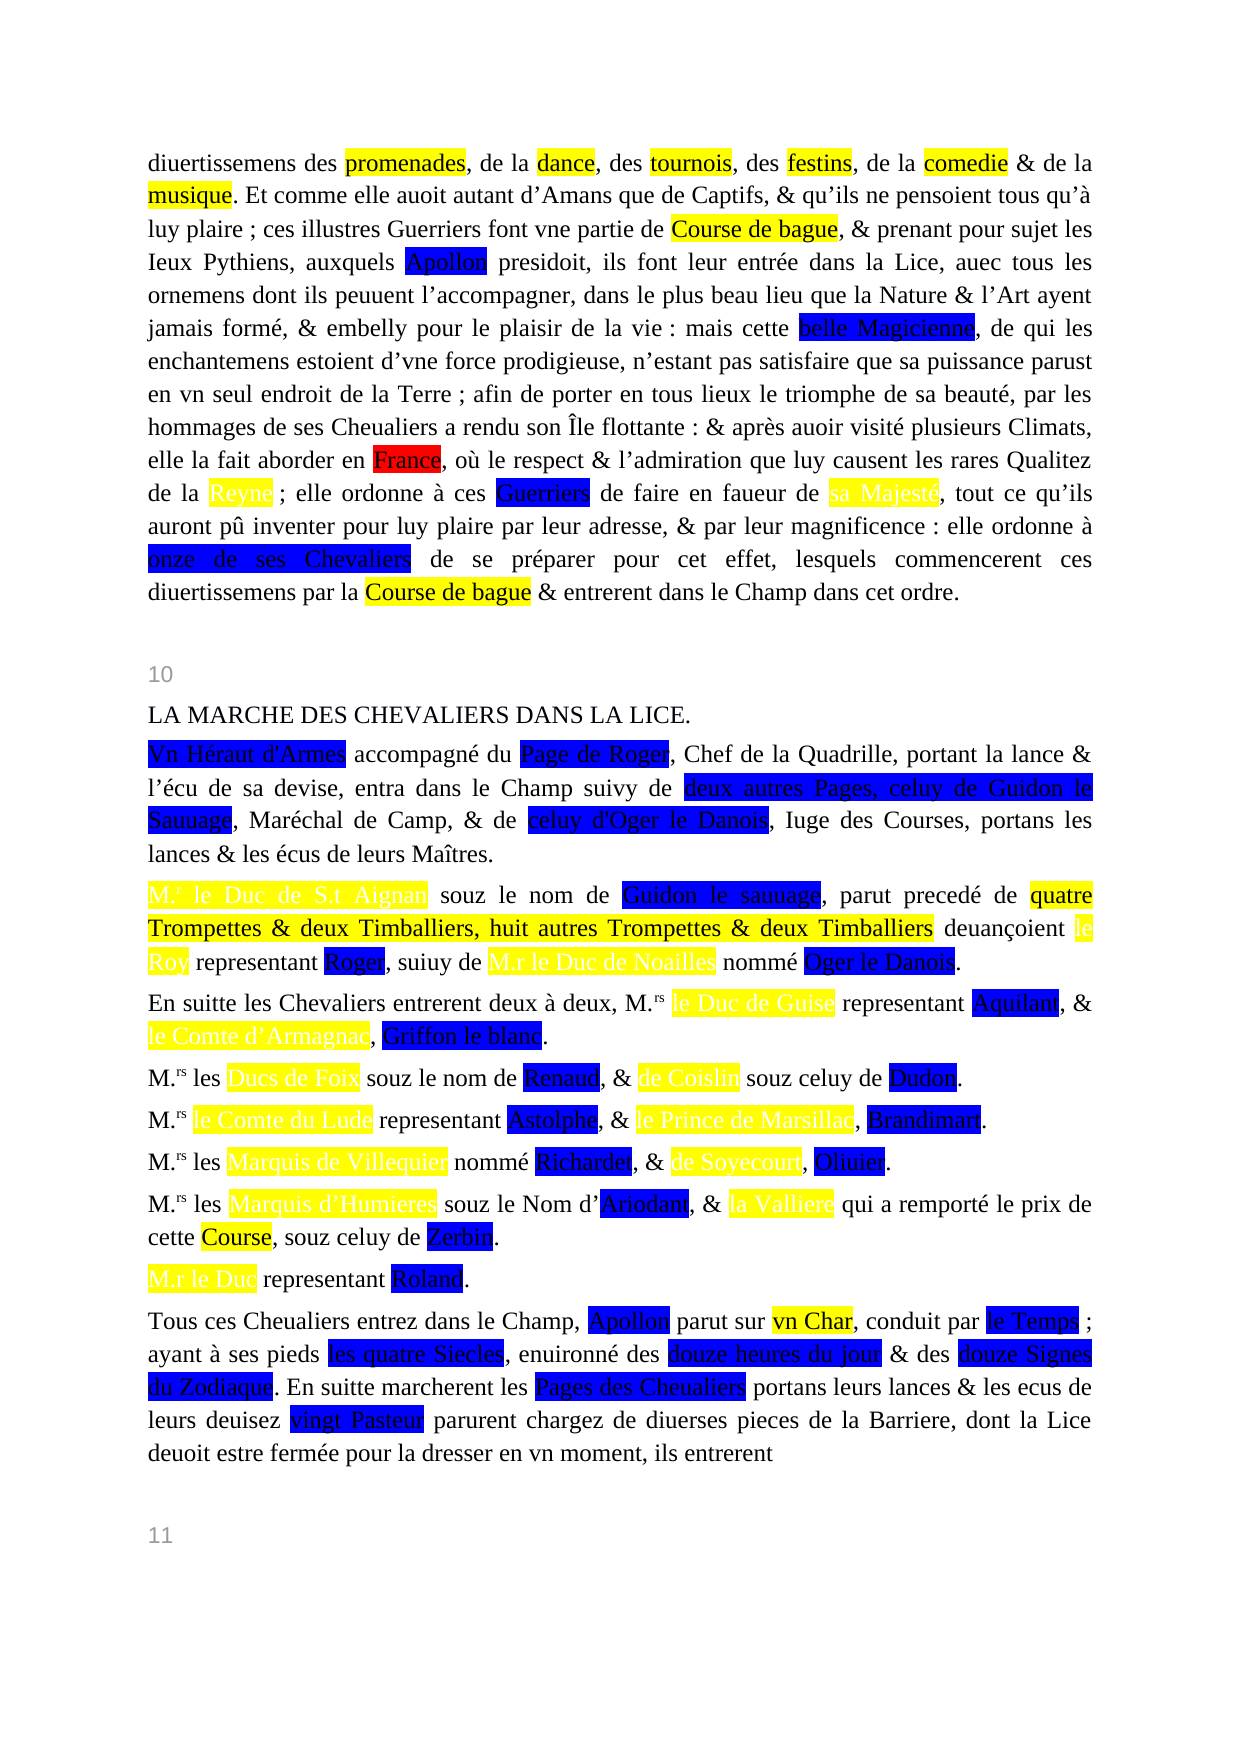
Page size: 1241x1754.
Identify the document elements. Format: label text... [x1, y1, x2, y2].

text M.rs les Ducs de Foix souz le nom de Renaud, & de Coislin souz celuy de Dudon. [360, 1063, 523, 1092]
text Vn Héraut d'Armes accompagné du Page de Roger, Chef de la Quadrille, portant la lance & l’écu de sa devise, entra dans le Champ suivy de deux autres Pages, celuy de Guidon le Sauuage, Maréchal de Camp, & de celuy d'Oger le Danois, Iuge des Courses, portans les lances & les écus de leurs Maîtres. [148, 739, 1093, 867]
text M.rs les Marquis de Villequier nommé Richardet, & de Soyecourt, Oliuier. [885, 1147, 1093, 1176]
text M.r le Duc representant Roland. [463, 1264, 1093, 1293]
text M.rs les Marquis de Villequier nommé Richardet, & de Soyecourt, Oliuier. [448, 1147, 535, 1176]
text Tous ces Cheualiers entrez dans le Champ, Apollon parut sur vn Char, conduit par le Temps ; ayant à ses pieds les quatre Siecles, enuironné des douze heures du jour & des douze Signes du Zodiaque. En suitte marcherent les Pages des Cheualiers portans leurs lances & les ecus de leurs deuisez vingt Pasteur parurent chargez de diuerses pieces de la Barriere, dont la Lice deuoit estre fermée pour la dresser en vn moment, ils entrerent [148, 1306, 1093, 1467]
text 11 [173, 1522, 1093, 1548]
text M.rs le Comte du Lude representant Astolphe, & le Prince de Marsillac, Brandimart. [981, 1105, 1093, 1134]
text M.rs les Ducs de Foix souz le nom de Renaud, & de Coislin souz celuy de Dudon. [957, 1063, 1093, 1092]
text M.r le Duc de S.t Aignan souz le nom de Guidon le sauuage, parut precedé de quatre Trompettes & deux Timballiers, huit autres Trompettes & deux Timballiers deuançoient le Roy representant Roger, suiuy de M.r le Duc de Noailles nommé Oger le Danois. [148, 881, 1093, 975]
text M.r le Duc representant Roland. [257, 1264, 391, 1293]
text M.rs les Marquis de Villequier nommé Richardet, & de Soyecourt, Oliuier. [148, 1147, 227, 1176]
subtitle LA MARCHE DES CHEVALIERS DANS LA LICE. [148, 700, 1093, 728]
text M.rs les Ducs de Foix souz le nom de Renaud, & de Coislin souz celuy de Dudon. [148, 1063, 227, 1092]
text M.rs les Marquis d’Humieres souz le Nom d’Ariodant, & la Valliere qui a remporté le prix de cette Course, souz celuy de Zerbin. [148, 1189, 1093, 1251]
text En suitte les Chevaliers entrerent deux à deux, M.rs le Duc de Guise representant Aquilant, & le Comte d’Armagnac, Griffon le blanc. [148, 988, 1093, 1050]
text 10 [173, 661, 1093, 687]
text M.rs le Comte du Lude representant Astolphe, & le Prince de Marsillac, Brandimart. [373, 1105, 507, 1134]
text diuertissemens des promenades, de la dance, des tournois, des festins, de la comedie & de la musique. Et comme elle auoit autant d’Amans que de Captifs, & qu’ils ne pensoient tous qu’à luy plaire ; ces illustres Guerriers font vne partie de Course de bague, & prenant pour sujet les Ieux Pythiens, auxquels Apollon presidoit, ils font leur entrée dans la Lice, auec tous les ornemens dont ils peuuent l’accompagner, dans le plus beau lieu que la Nature & l’Art ayent jamais formé, & embelly pour le plaisir de la vie : mais cette belle Magicienne, de qui les enchantemens estoient d’vne force prodigieuse, n’estant pas satisfaire que sa puissance parust en vn seul endroit de la Terre ; afin de porter en tous lieux le triomphe de sa beauté, par les hommages de ses Cheualiers a rendu son Île flottante : & après auoir visité plusieurs Climats, elle la fait aborder en France, où le respect & l’admiration que luy causent les rares Qualitez de la Reyne ; elle ordonne à ces Guerriers de faire en faueur de sa Majesté, tout ce qu’ils auront pû inventer pour luy plaire par leur adresse, & par leur magnificence : elle ordonne à onze de ses Chevaliers de se préparer pour cet effet, lesquels commencerent ces diuertissemens par la Course de bague & entrerent dans le Champ dans cet ordre. [148, 148, 1093, 606]
text M.rs les Ducs de Foix souz le nom de Renaud, & de Coislin souz celuy de Dudon. [740, 1063, 889, 1092]
